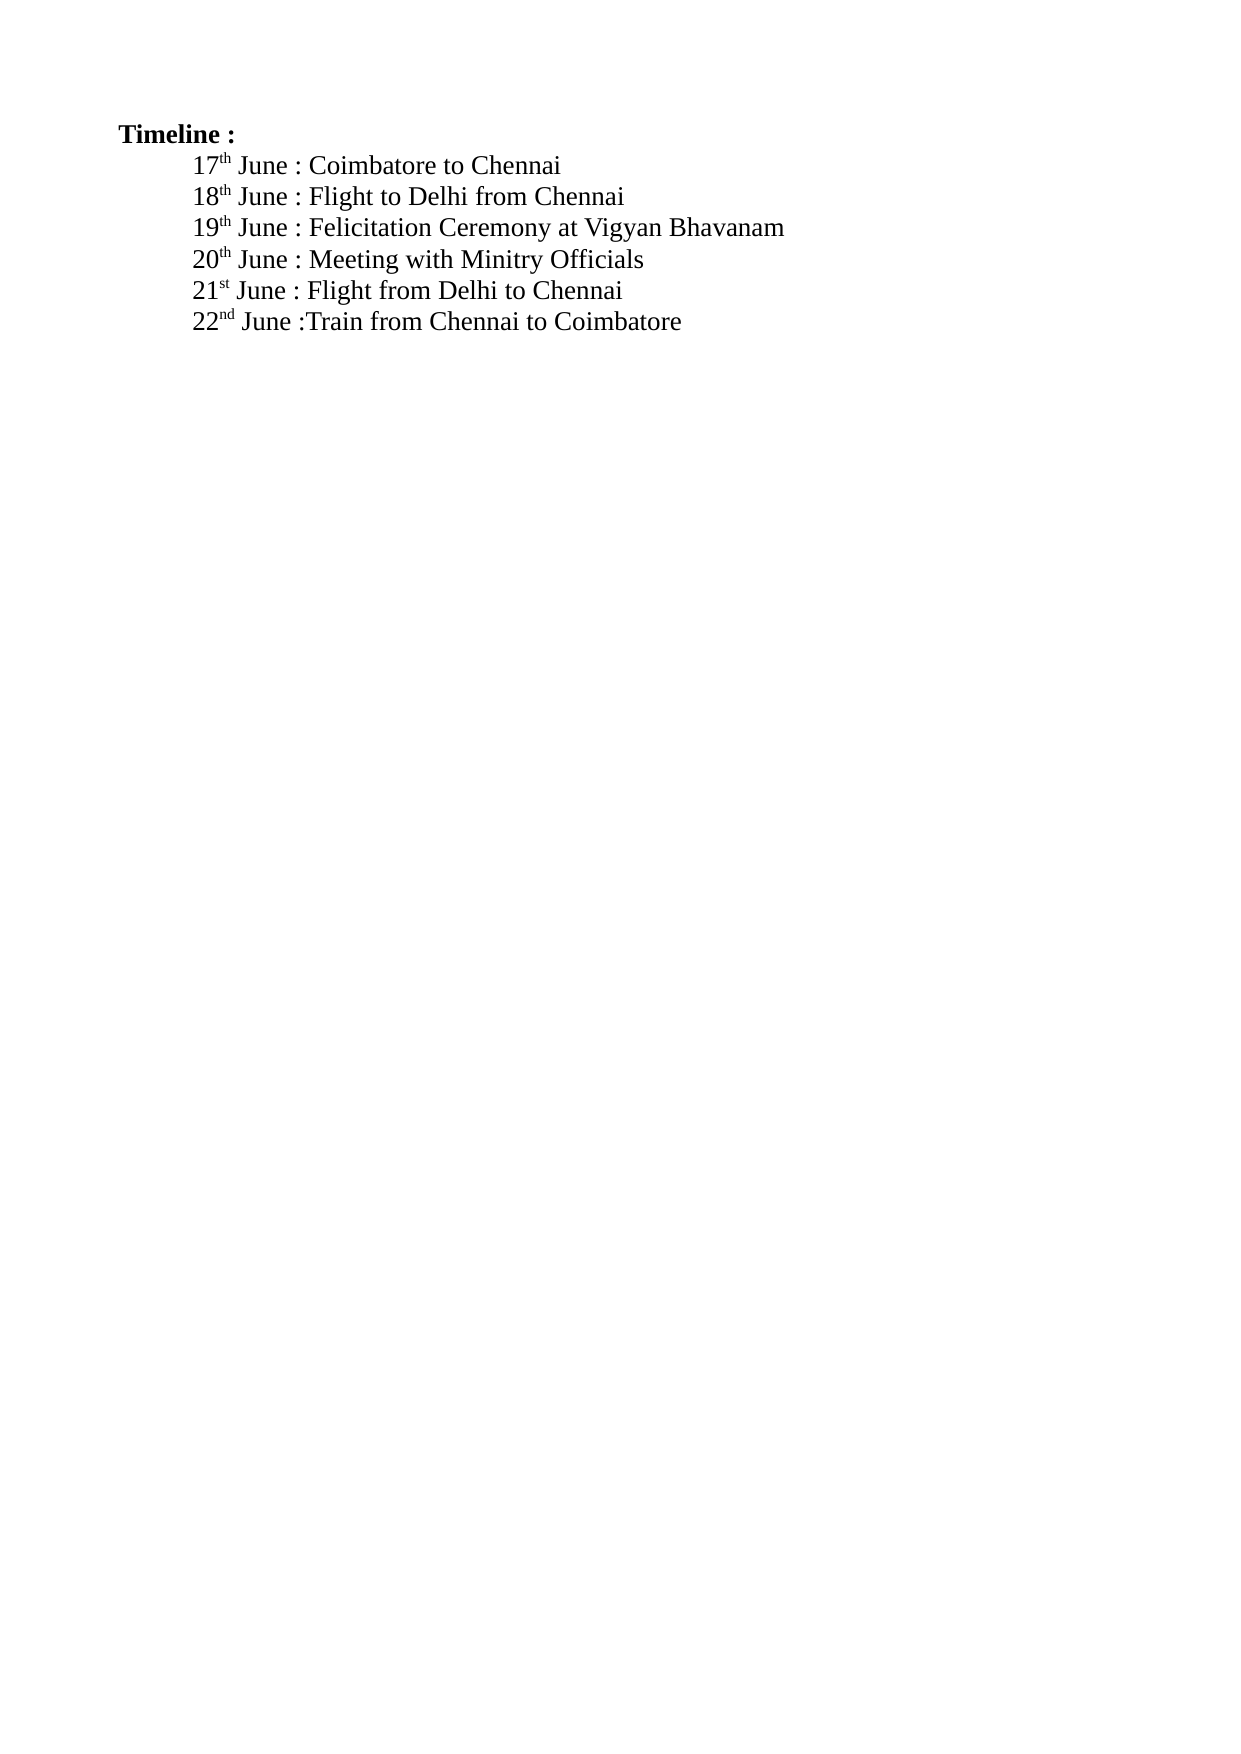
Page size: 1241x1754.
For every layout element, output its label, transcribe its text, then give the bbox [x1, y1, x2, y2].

text 20th June : Meeting with Minitry Officials [118, 243, 1122, 274]
text 18th June : Flight to Delhi from Chennai [118, 180, 1122, 212]
text 21st June : Flight from Delhi to Chennai [118, 274, 1122, 305]
text 22nd June :Train from Chennai to Coimbatore [118, 305, 1122, 336]
text 19th June : Felicitation Ceremony at Vigyan Bhavanam [118, 212, 1122, 243]
text 17th June : Coimbatore to Chennai [118, 149, 1122, 180]
text Timeline : [118, 118, 1122, 149]
